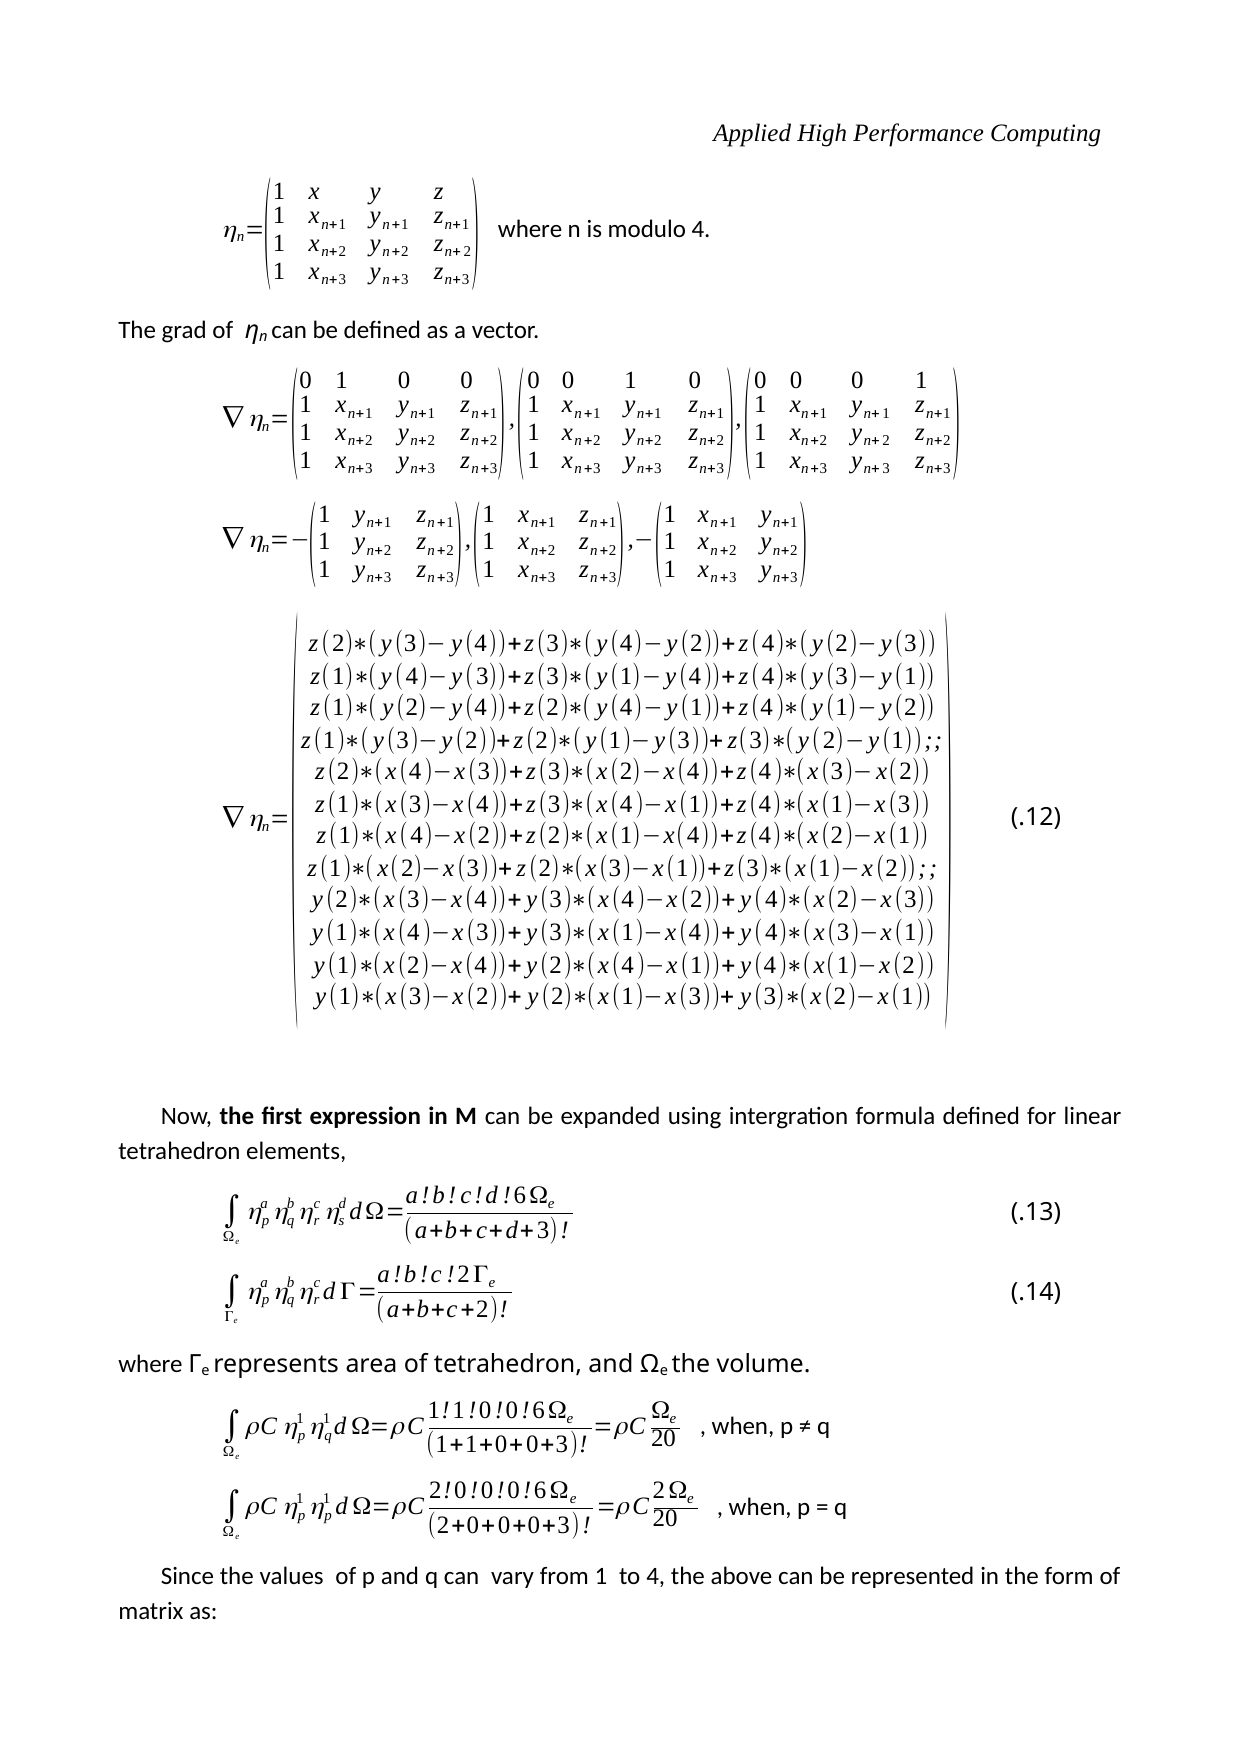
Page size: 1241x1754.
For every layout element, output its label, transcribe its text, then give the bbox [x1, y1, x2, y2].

text The grad of ηn can be defined as a vector. [118, 312, 1122, 346]
text , when, p ≠ q [118, 1399, 1122, 1461]
text Since the values of p and q can vary from 1 to 4, the above can be represented in the form of matrix as: [118, 1560, 1122, 1626]
text (.14) [118, 1266, 1122, 1326]
text (.13) [118, 1185, 1122, 1246]
text where n is modulo 4. [118, 176, 1122, 293]
text Now, the first expression in M can be expanded using intergration formula defined for linear tetrahedron elements, [118, 1100, 1122, 1166]
text where Γe represents area of tetrahedron, and Ωe the volume. [118, 1346, 1122, 1380]
text (.12) [118, 609, 1122, 1031]
text , when, p = q [118, 1480, 1122, 1541]
